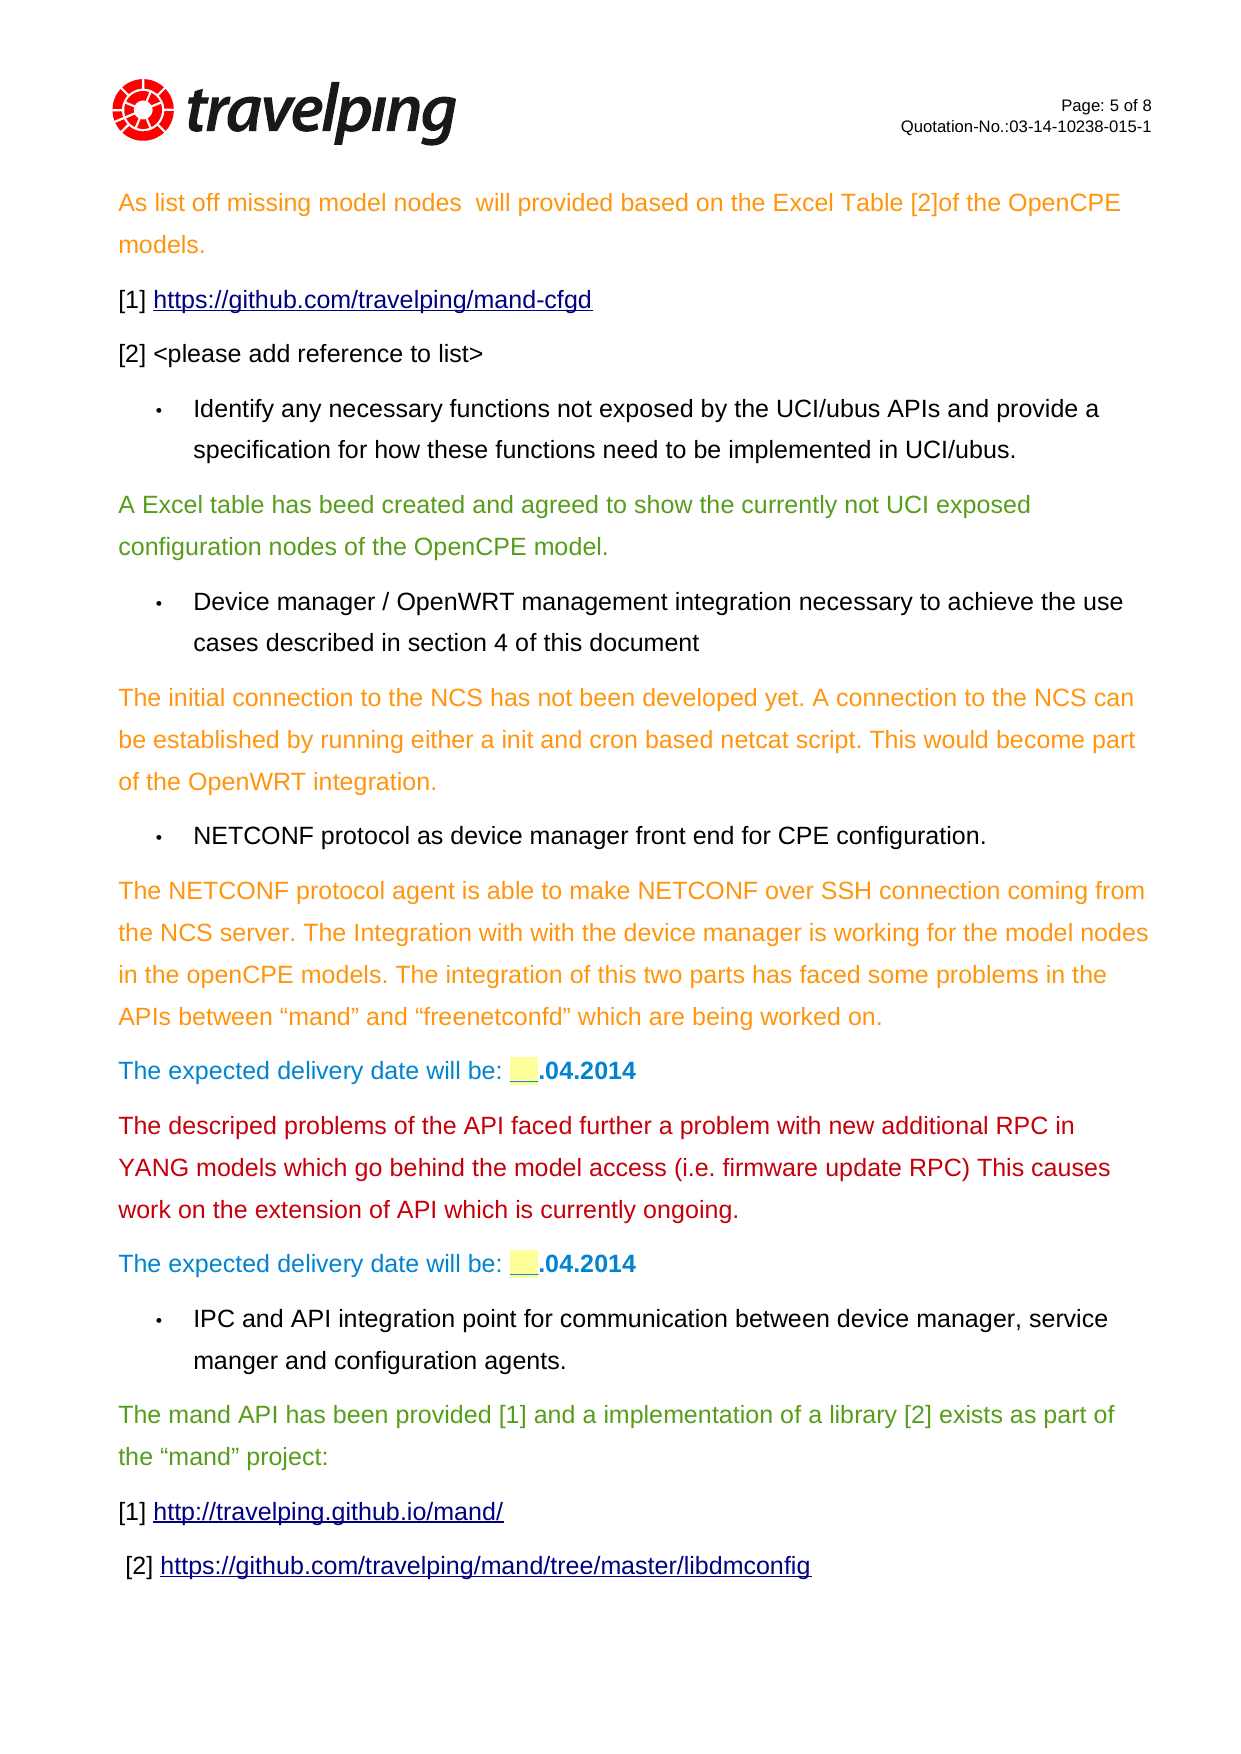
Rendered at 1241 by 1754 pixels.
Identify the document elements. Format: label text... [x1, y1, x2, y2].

text As list off missing model nodes will provided based on the Excel Table [2]of the OpenCPE models. [118, 189, 1152, 259]
text [2] <please add reference to list> [118, 340, 1152, 368]
text The NETCONF protocol agent is able to make NETCONF over SSH connection coming from the NCS server. The Integration with with the device manager is working for the model nodes in the openCPE models. The integration of this two parts has faced some problems in the APIs between “mand” and “freenetconfd” which are being worked on. [118, 877, 1152, 1031]
text The mand API has been provided [1] and a implementation of a library [2] exists as part of the “mand” project: [118, 1401, 1152, 1471]
text [1] http://travelping.github.io/mand/ [118, 1497, 1152, 1525]
text The initial connection to the NCS has not been developed yet. A connection to the NCS can be established by running either a init and cron based netcat script. This would become part of the OpenWRT integration. [118, 684, 1152, 796]
list Identify any necessary functions not exposed by the UCI/ubus APIs and provide a specification for how these functions need to be implemented in UCI/ubus. [156, 394, 1152, 464]
text The expected delivery date will be: __.04.2014 [118, 1057, 1152, 1085]
list IPC and API integration point for communication between device manager, service manger and configuration agents. [156, 1304, 1152, 1374]
list NETCONF protocol as device manager front end for CPE configuration. [156, 822, 1152, 850]
text [2] https://github.com/travelping/mand/tree/master/libdmconfig [118, 1552, 1152, 1580]
text A Excel table has beed created and agreed to show the currently not UCI exposed configuration nodes of the OpenCPE model. [118, 491, 1152, 561]
text [1] https://github.com/travelping/mand-cfgd [118, 285, 1152, 313]
text The descriped problems of the API faced further a problem with new additional RPC in YANG models which go behind the model access (i.e. firmware update RPC) This causes work on the extension of API which is currently ongoing. [118, 1111, 1152, 1223]
text The expected delivery date will be: __.04.2014 [118, 1250, 1152, 1278]
list Device manager / OpenWRT management integration necessary to achieve the use cases described in section 4 of this document [156, 587, 1152, 657]
